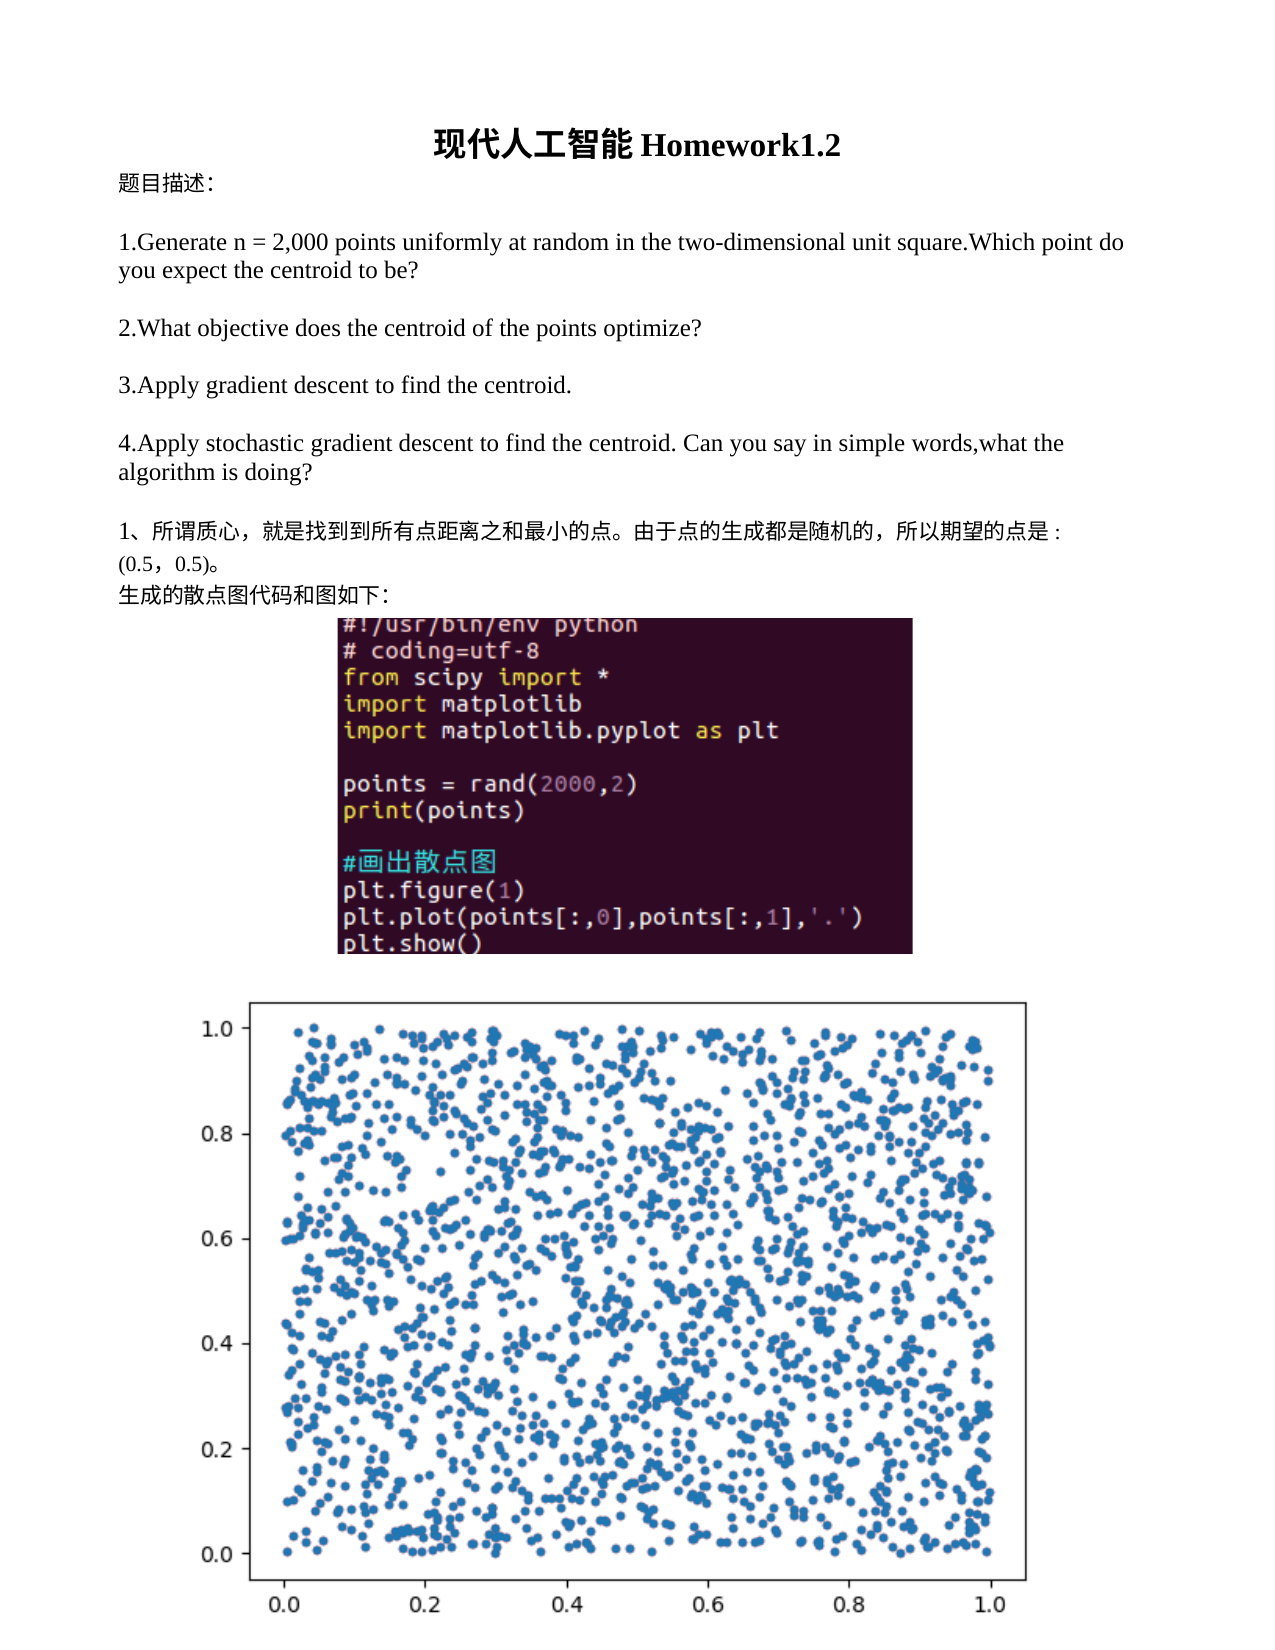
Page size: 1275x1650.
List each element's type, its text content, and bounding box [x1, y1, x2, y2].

text 1、所谓质心，就是找到到所有点距离之和最小的点。由于点的生成都是随机的，所以期望的点是 : (0.5，0.5)。 [118, 514, 1157, 578]
text 3.Apply gradient descent to find the centroid. [118, 371, 1157, 399]
text 现代人工智能Homework1.2 [118, 118, 1157, 166]
text 1.Generate n = 2,000 points uniformly at random in the two-dimensional unit square.Which point do you expect the centroid to be? [118, 227, 1157, 284]
text 生成的散点图代码和图如下： [118, 578, 1157, 609]
text 2.What objective does the centroid of the points optimize? [118, 313, 1157, 342]
text 4.Apply stochastic gradient descent to find the centroid. Can you say in simple words,what the algorithm is doing? [118, 428, 1157, 486]
picture [179, 618, 1077, 1650]
text 题目描述： [118, 166, 1157, 198]
